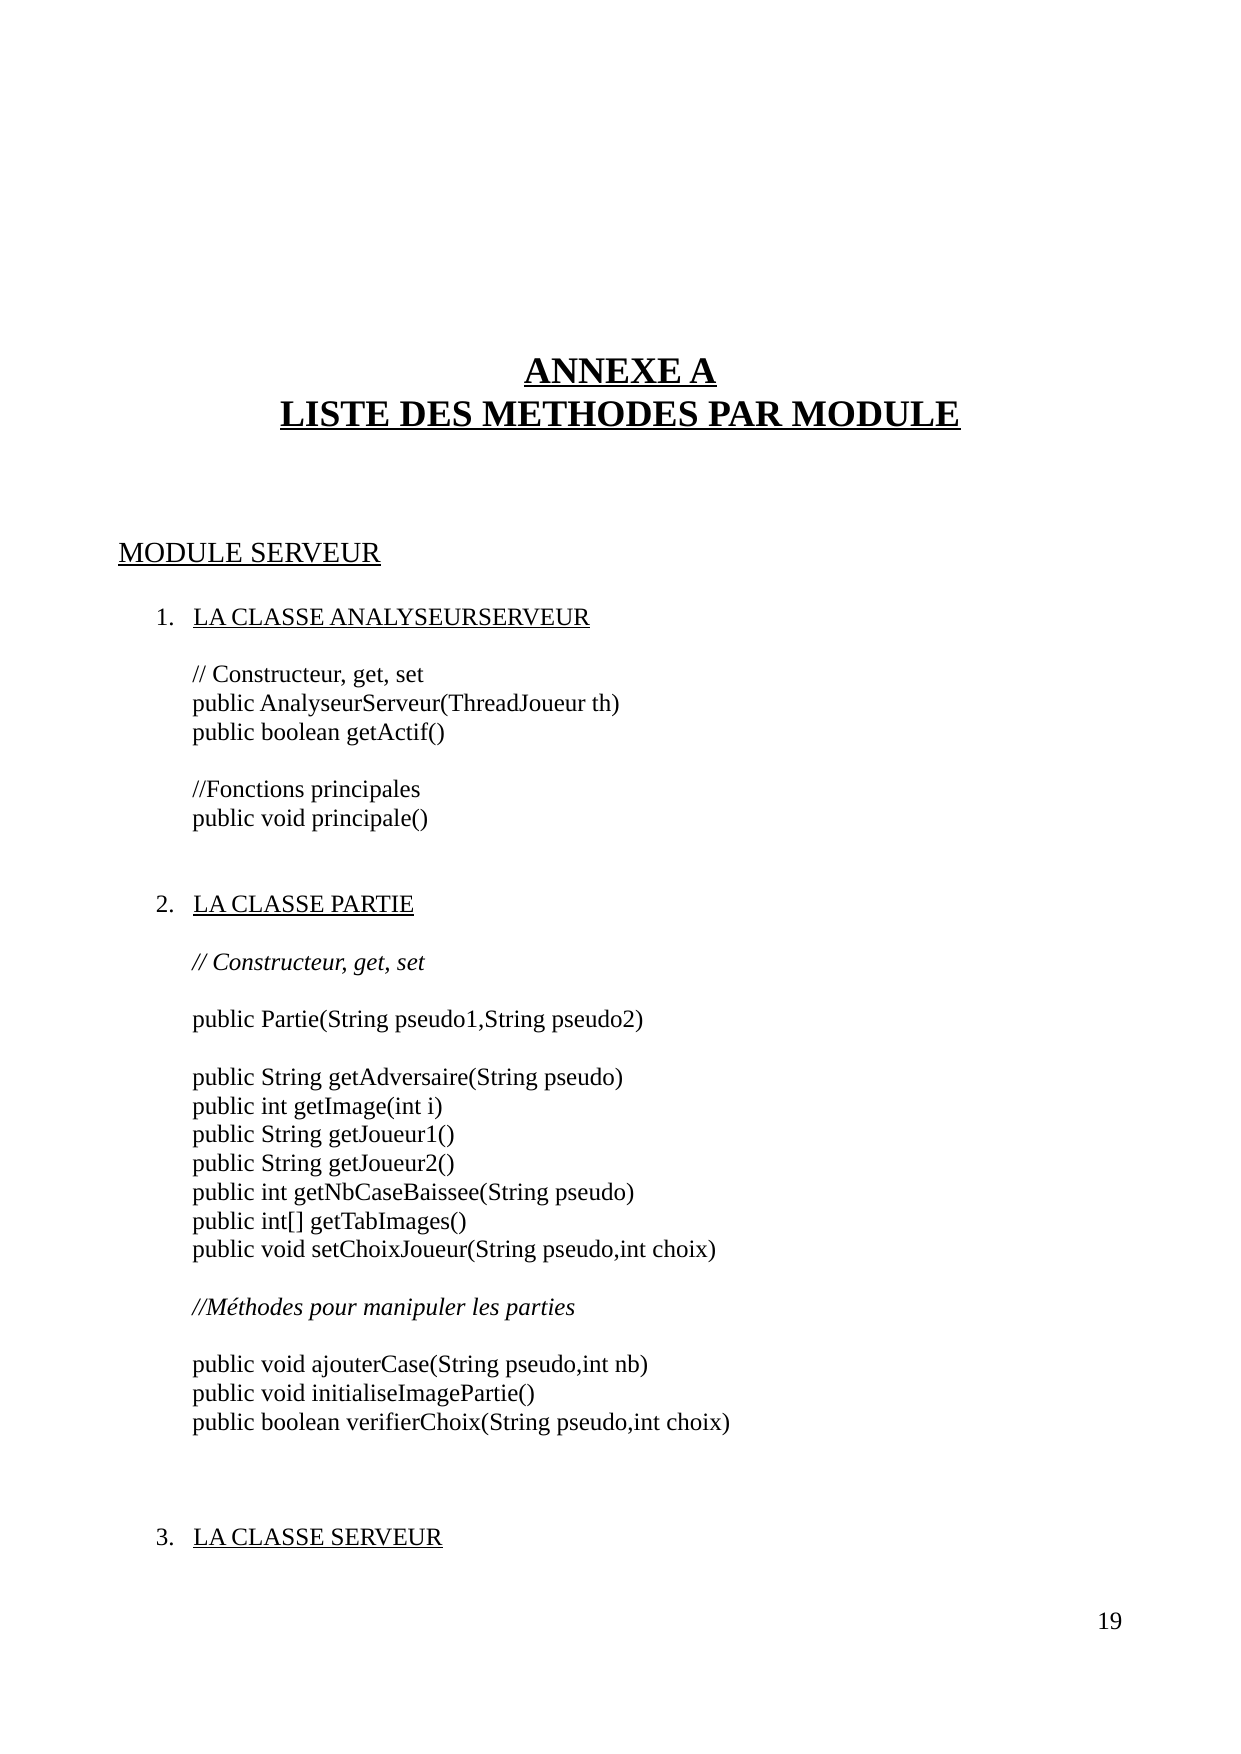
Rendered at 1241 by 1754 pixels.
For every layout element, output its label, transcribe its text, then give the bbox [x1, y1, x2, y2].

text public AnalyseurServeur(ThreadJoueur th) [118, 688, 1122, 717]
text public int getImage(int i) [118, 1091, 1122, 1119]
text // Constructeur, get, set [118, 947, 1122, 976]
list LA CLASSE ANALYSEURSERVEUR [156, 602, 1122, 631]
text public String getAdversaire(String pseudo) [118, 1062, 1122, 1091]
text public String getJoueur1() [118, 1119, 1122, 1148]
text public void initialiseImagePartie() [118, 1378, 1122, 1407]
text //Méthodes pour manipuler les parties [118, 1292, 1122, 1321]
list LA CLASSE PARTIE [156, 889, 1122, 918]
text LISTE DES METHODES PAR MODULE [118, 391, 1122, 434]
text public void ajouterCase(String pseudo,int nb) [118, 1349, 1122, 1378]
text MODULE SERVEUR [118, 535, 1122, 568]
list LA CLASSE SERVEUR [156, 1522, 1122, 1551]
text // Constructeur, get, set [118, 659, 1122, 688]
text public Partie(String pseudo1,String pseudo2) [118, 1004, 1122, 1033]
text public void setChoixJoueur(String pseudo,int choix) [118, 1234, 1122, 1263]
text public void principale() [118, 803, 1122, 832]
text public boolean getActif() [118, 717, 1122, 746]
text //Fonctions principales [118, 774, 1122, 803]
text public int getNbCaseBaissee(String pseudo) [118, 1177, 1122, 1206]
text public boolean verifierChoix(String pseudo,int choix) [118, 1407, 1122, 1436]
text public String getJoueur2() [118, 1148, 1122, 1177]
text ANNEXE A [118, 348, 1122, 391]
text public int[] getTabImages() [118, 1206, 1122, 1234]
